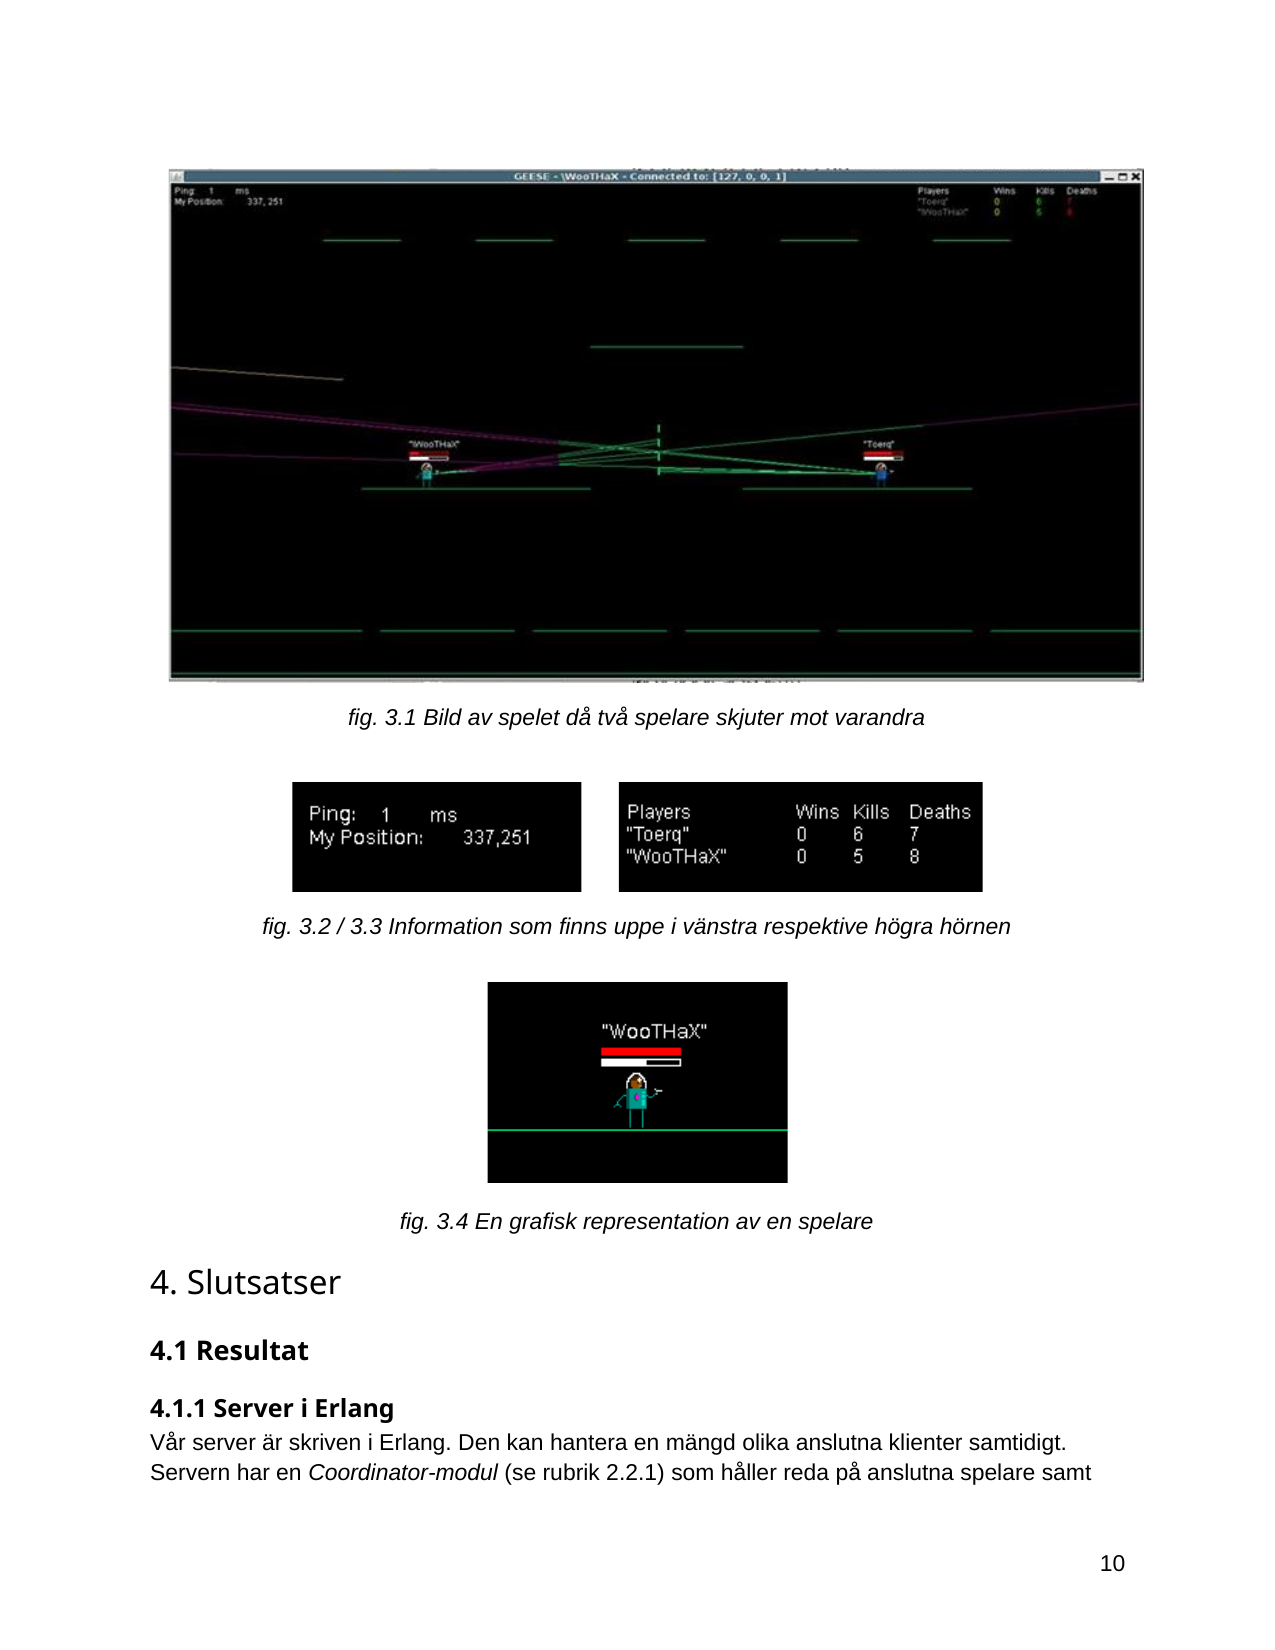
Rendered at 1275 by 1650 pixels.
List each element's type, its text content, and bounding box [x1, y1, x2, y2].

text fig. 3.2 / 3.3 Information som finns uppe i vänstra respektive högra hörnen [150, 914, 1125, 939]
picture [168, 168, 1144, 683]
picture [292, 782, 582, 892]
text Vår server är skriven i Erlang. Den kan hantera en mängd olika anslutna klienter samtidigt. Servern har en Coordinator-modul (se rubrik 2.2.1) som håller reda på anslutna spelare samt [150, 1430, 1125, 1485]
text fig. 3.1 Bild av spelet då två spelare skjuter mot varandra [150, 704, 1125, 730]
subtitle 4. Slutsatser [150, 1259, 1125, 1304]
picture [487, 982, 788, 1183]
subtitle 4.1 Resultat [150, 1332, 1125, 1368]
text fig. 3.4 En grafisk representation av en spelare [150, 1208, 1125, 1234]
subtitle 4.1.1 Server i Erlang [150, 1391, 1125, 1425]
picture [618, 782, 983, 892]
